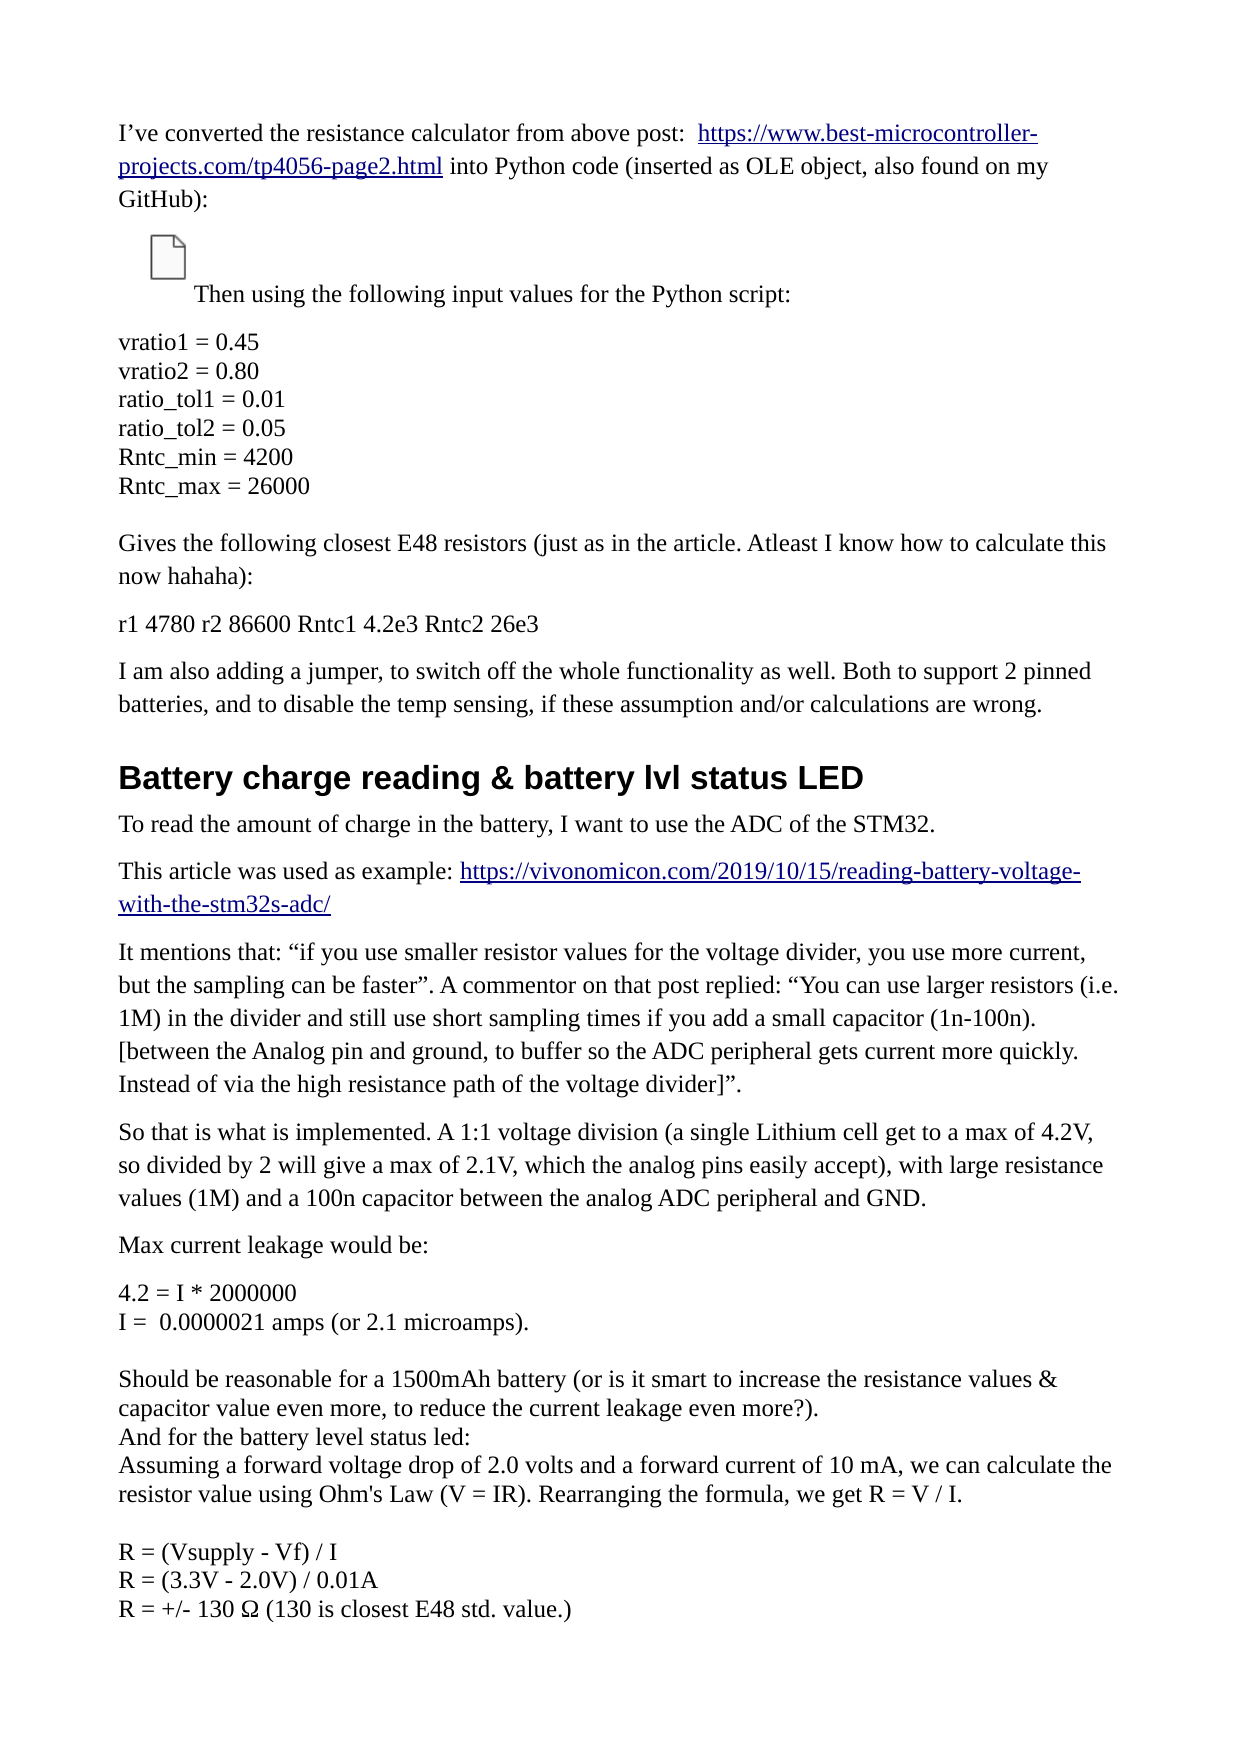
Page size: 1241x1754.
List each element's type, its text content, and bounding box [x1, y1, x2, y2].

text R = +/- 130 Ω (130 is closest E48 std. value.) [118, 1594, 1122, 1623]
text I’ve converted the resistance calculator from above post: https://www.best-microcontroller-projects.com/tp4056-page2.html into Python code (inserted as OLE object, also found on my GitHub): [118, 118, 1122, 213]
text r1 4780 r2 86600 Rntc1 4.2e3 Rntc2 26e3 [118, 609, 1122, 638]
text So that is what is implemented. A 1:1 voltage division (a single Lithium cell get to a max of 4.2V, so divided by 2 will give a max of 2.1V, which the analog pins easily accept), with large resistance values (1M) and a 100n capacitor between the analog ADC peripheral and GND. [118, 1117, 1122, 1212]
text Rntc_min = 4200 [118, 442, 1122, 471]
text And for the battery level status led: [118, 1422, 1122, 1451]
text ratio_tol2 = 0.05 [118, 413, 1122, 442]
text 4.2 = I * 2000000 [118, 1278, 1122, 1307]
text ratio_tol1 = 0.01 [118, 384, 1122, 413]
subtitle Battery charge reading & battery lvl status LED [118, 758, 1122, 796]
text This article was used as example: https://vivonomicon.com/2019/10/15/reading-battery-voltage-with-the-stm32s-adc/ [118, 856, 1122, 918]
text Then using the following input values for the Python script: [118, 279, 1122, 308]
text vratio2 = 0.80 [118, 356, 1122, 384]
text R = (Vsupply - Vf) / I [118, 1537, 1122, 1566]
text Max current leakage would be: [118, 1230, 1122, 1259]
text vratio1 = 0.45 [118, 327, 1122, 356]
text I = 0.0000021 amps (or 2.1 microamps). [118, 1307, 1122, 1336]
text Rntc_max = 26000 [118, 471, 1122, 499]
text To read the amount of charge in the battery, I want to use the ADC of the STM32. [118, 809, 1122, 838]
text I am also adding a jumper, to switch off the whole functionality as well. Both to support 2 pinned batteries, and to disable the temp sensing, if these assumption and/or calculations are wrong. [118, 656, 1122, 718]
text Assuming a forward voltage drop of 2.0 volts and a forward current of 10 mA, we can calculate the resistor value using Ohm's Law (V = IR). Rearranging the formula, we get R = V / I. [118, 1451, 1122, 1508]
text R = (3.3V - 2.0V) / 0.01A [118, 1566, 1122, 1594]
text Gives the following closest E48 resistors (just as in the article. Atleast I know how to calculate this now hahaha): [118, 528, 1122, 590]
text It mentions that: “if you use smaller resistor values for the voltage divider, you use more current, but the sampling can be faster”. A commentor on that post replied: “You can use larger resistors (i.e. 1M) in the divider and still use short sampling times if you add a small capacitor (1n-100n). [between the Analog pin and ground, to buffer so the ADC peripheral gets current more quickly. Instead of via the high resistance path of the voltage divider]”. [118, 937, 1122, 1098]
text Should be reasonable for a 1500mAh battery (or is it smart to increase the resistance values & capacitor value even more, to reduce the current leakage even more?). [118, 1364, 1122, 1422]
